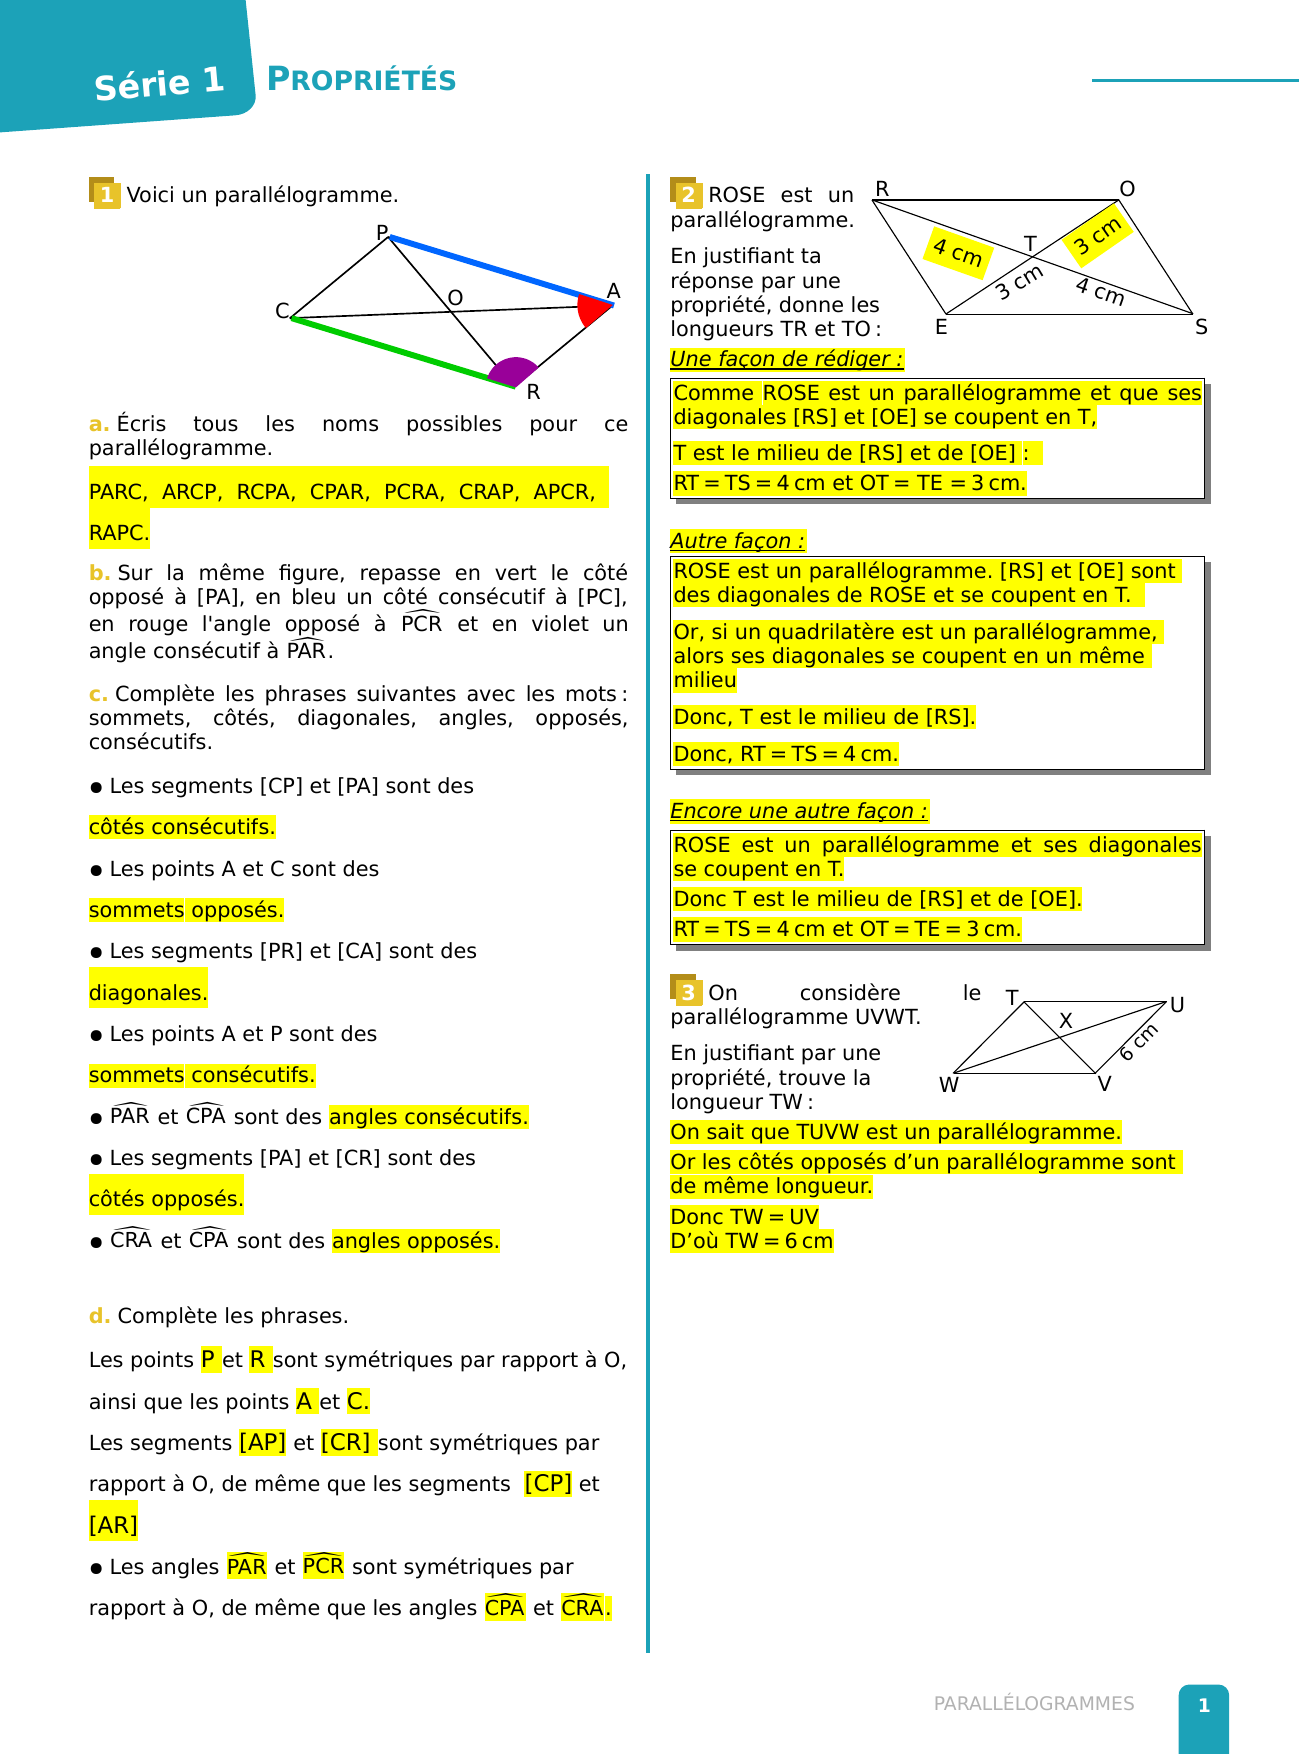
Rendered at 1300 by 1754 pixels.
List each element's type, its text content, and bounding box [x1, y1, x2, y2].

subtitle En justifiant ta réponse par une propriété, donne les longueurs TR et TO : [670, 244, 1205, 341]
text Donc, RT = TS = 4 cm. [671, 739, 1204, 769]
text PARC, ARCP, RCPA, CPAR, PCRA, CRAP, APCR, RAPC. [150, 466, 629, 549]
subtitle D’où TW = 6 cm [834, 1229, 1205, 1253]
text Les segments [AP] et [CR] sont symétriques par rapport à O, de même que les segments [CP] et [AR] [88, 1417, 629, 1541]
list et sont des angles opposés. [88, 1215, 629, 1257]
list ROSE est un parallélogramme et ses diagonales se coupent en T. [671, 831, 1204, 881]
list Les angles et sont symétriques par rapport à O, de même que les angles et . [88, 1541, 629, 1624]
text ROSE est un parallélogramme. [RS] et [OE] sont des diagonales de ROSE et se coupent en T. [671, 557, 1204, 607]
list Les segments [CP] et [PA] sont des côtés consécutifs. [88, 760, 629, 843]
subtitle Complète les phrases suivantes avec les mots : sommets, côtés, diagonales, angles, opposés, consécutifs. [88, 682, 629, 754]
list Comme ROSE est un parallélogramme et que ses diagonales [RS] et [OE] se coupent en T, [671, 379, 1204, 429]
list Les segments [PR] et [CA] sont des diagonales. [88, 926, 629, 1008]
text Autre façon : [807, 529, 1211, 553]
list Les points A et C sont des sommets opposés. [88, 843, 629, 926]
text Donc, T est le milieu de [RS]. [671, 702, 1204, 729]
subtitle On sait que TUVW est un parallélogramme. [1122, 1120, 1205, 1144]
subtitle On considère le parallélogramme UVWT. [670, 974, 1211, 1029]
text Une façon de rédiger : [670, 347, 1211, 372]
list Les points A et P sont des sommets consécutifs. [88, 1008, 629, 1091]
subtitle Voici un parallélogramme. [114, 177, 629, 208]
text Les points P et R sont symétriques par rapport à O, ainsi que les points A et C. [88, 1335, 629, 1417]
list RT = TS = 4 cm et OT = TE = 3 cm. [671, 468, 1204, 498]
list T est le milieu de [RS] et de [OE] : [671, 438, 1204, 465]
list et sont des angles consécutifs. [88, 1091, 629, 1132]
subtitle Or les côtés opposés d’un parallélogramme sont de même longueur. [670, 1150, 1205, 1199]
list Les segments [PA] et [CR] sont des côtés opposés. [88, 1132, 629, 1215]
text Donc T est le milieu de [RS] et de [OE]. [671, 884, 1204, 911]
subtitle ROSE est un parallélogramme. [670, 177, 1211, 232]
text Encore une autre façon : [930, 799, 1211, 824]
subtitle Complète les phrases. [88, 1304, 629, 1329]
subtitle Écris tous les noms possibles pour ce parallélogramme. [88, 226, 629, 460]
list RT = TS = 4 cm et OT = TE = 3 cm. [671, 914, 1204, 944]
subtitle En justifiant par une propriété, trouve la longueur TW : [670, 1041, 1205, 1114]
subtitle Sur la même figure, repasse en vert le côté opposé à [PA], en bleu un côté consécutif à [PC], en rouge l'angle opposé à et en violet un angle consécutif à . [88, 561, 629, 664]
text Or, si un quadrilatère est un parallélogramme, alors ses diagonales se coupent en un même milieu [671, 617, 1204, 693]
subtitle Donc TW = UV [819, 1205, 1205, 1229]
